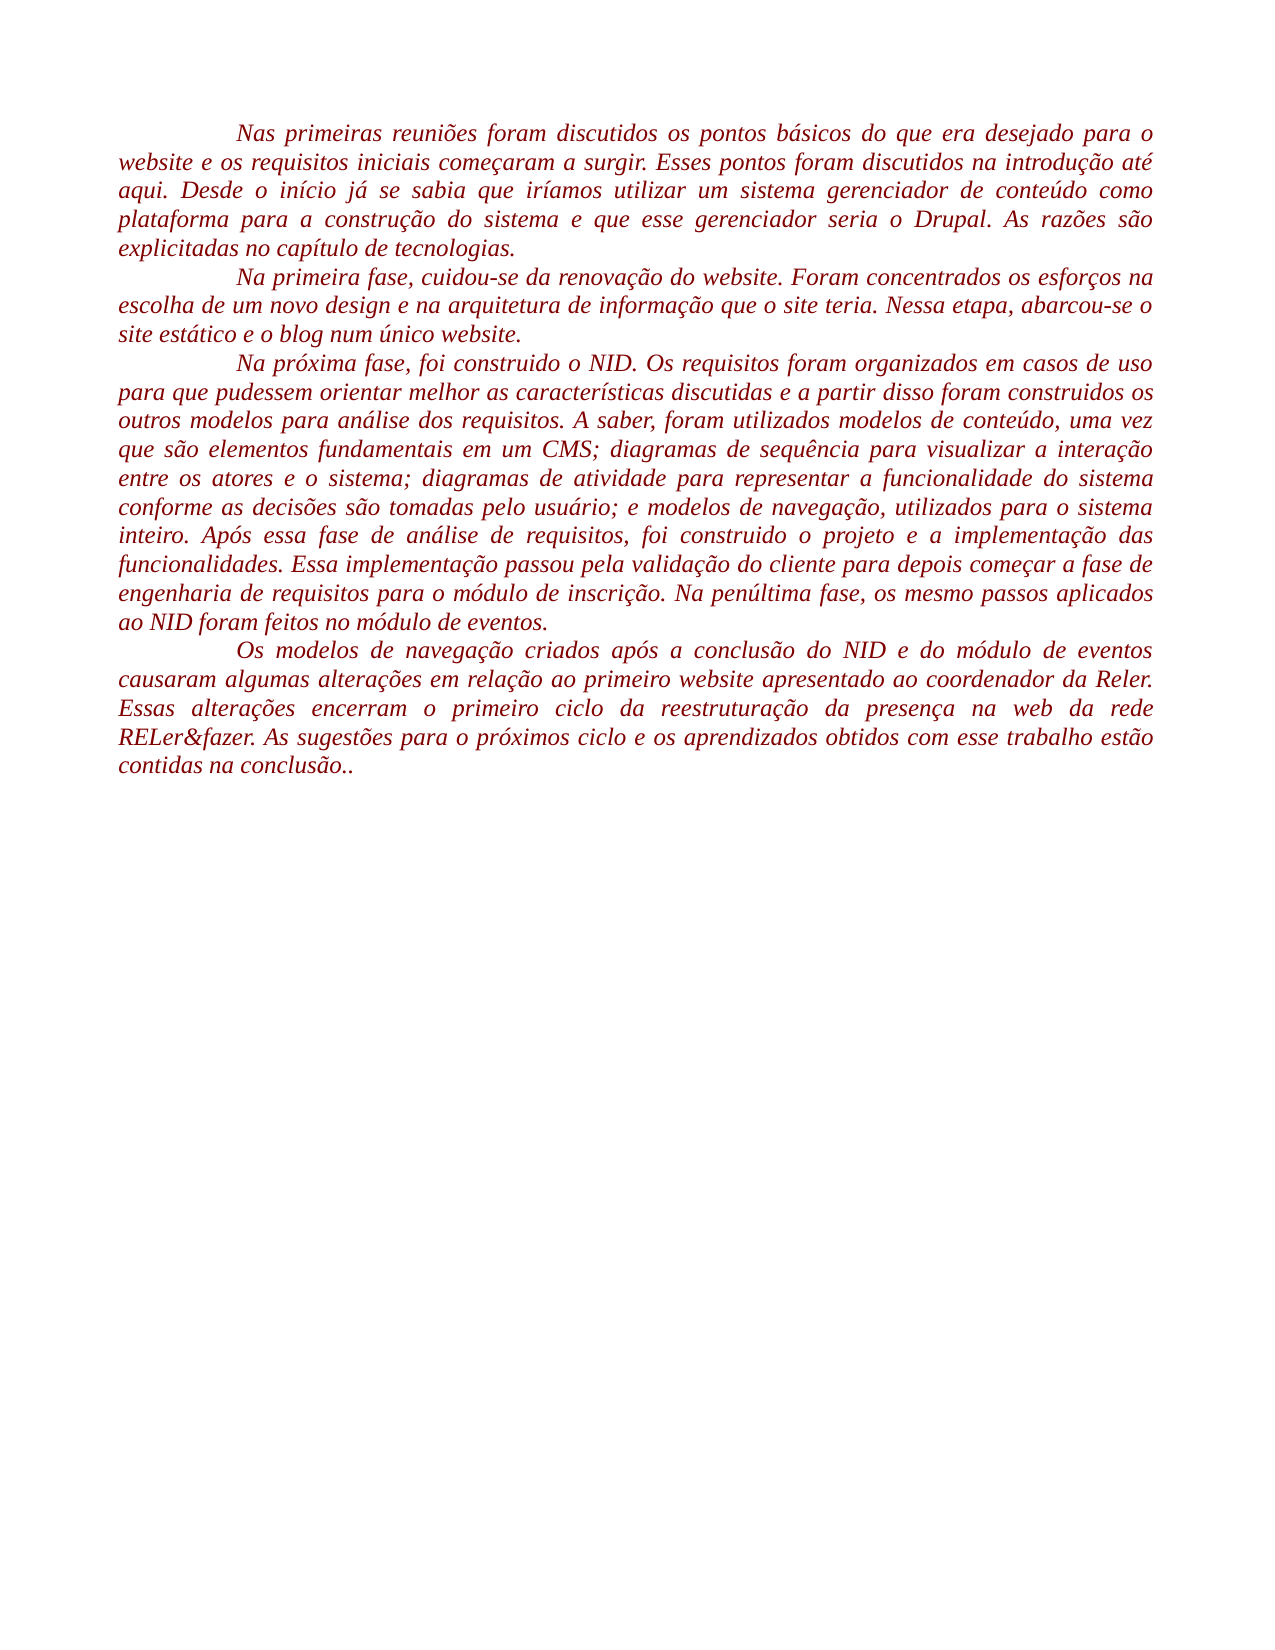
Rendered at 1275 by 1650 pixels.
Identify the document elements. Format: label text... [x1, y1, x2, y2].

text Os modelos de navegação criados após a conclusão do NID e do módulo de eventos causaram algumas alterações em relação ao primeiro website apresentado ao coordenador da Reler. Essas alterações encerram o primeiro ciclo da reestruturação da presença na web da rede RELer&fazer. As sugestões para o próximos ciclo e os aprendizados obtidos com esse trabalho estão contidas na conclusão.. [118, 636, 1157, 779]
text Nas primeiras reuniões foram discutidos os pontos básicos do que era desejado para o website e os requisitos iniciais começaram a surgir. Esses pontos foram discutidos na introdução até aqui. Desde o início já se sabia que iríamos utilizar um sistema gerenciador de conteúdo como plataforma para a construção do sistema e que esse gerenciador seria o Drupal. As razões são explicitadas no capítulo de tecnologias. [118, 118, 1157, 262]
text Na próxima fase, foi construido o NID. Os requisitos foram organizados em casos de uso para que pudessem orientar melhor as características discutidas e a partir disso foram construidos os outros modelos para análise dos requisitos. A saber, foram utilizados modelos de conteúdo, uma vez que são elementos fundamentais em um CMS; diagramas de sequência para visualizar a interação entre os atores e o sistema; diagramas de atividade para representar a funcionalidade do sistema conforme as decisões são tomadas pelo usuário; e modelos de navegação, utilizados para o sistema inteiro. Após essa fase de análise de requisitos, foi construido o projeto e a implementação das funcionalidades. Essa implementação passou pela validação do cliente para depois começar a fase de engenharia de requisitos para o módulo de inscrição. Na penúltima fase, os mesmo passos aplicados ao NID foram feitos no módulo de eventos. [118, 348, 1157, 636]
text Na primeira fase, cuidou-se da renovação do website. Foram concentrados os esforços na escolha de um novo design e na arquitetura de informação que o site teria. Nessa etapa, abarcou-se o site estático e o blog num único website. [118, 262, 1157, 348]
